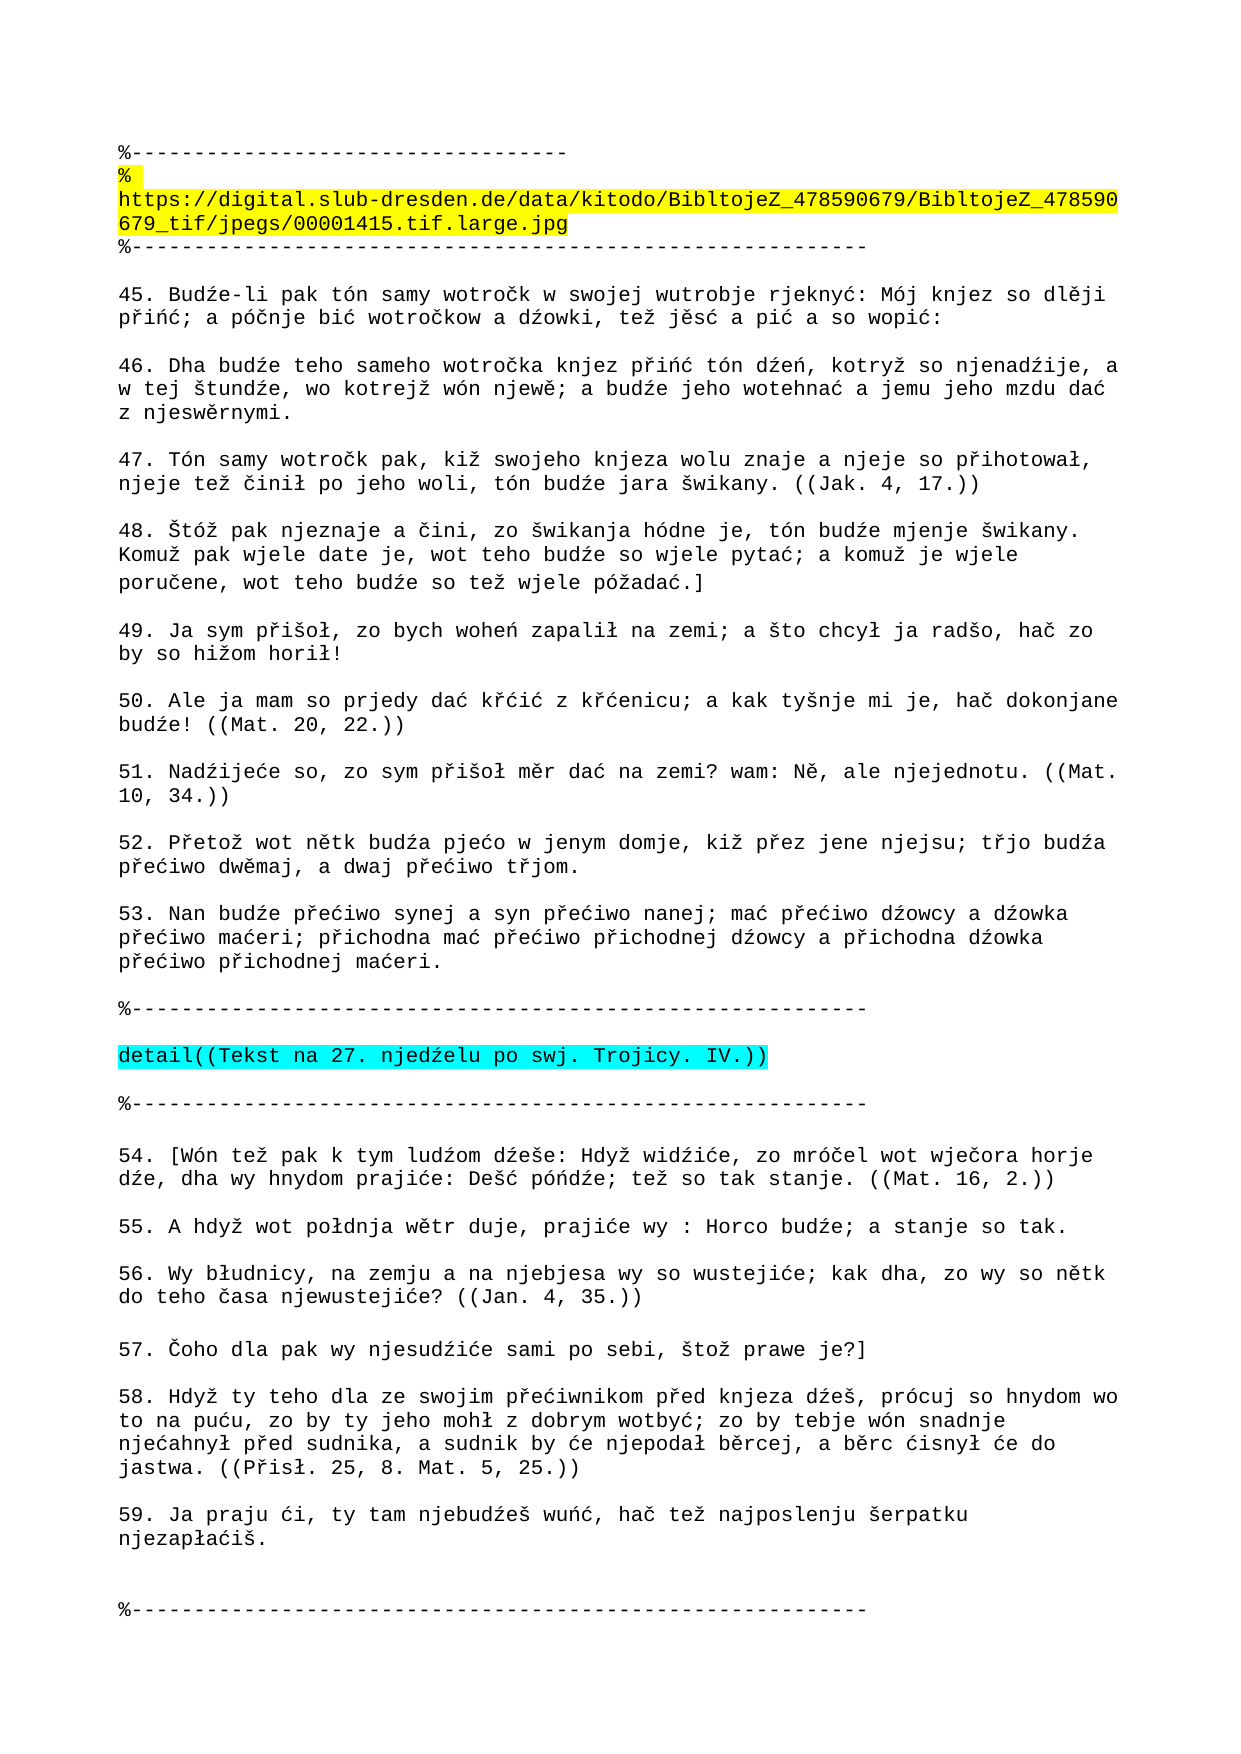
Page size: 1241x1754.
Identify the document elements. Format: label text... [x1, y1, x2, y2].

text 47. Tón samy wotročk pak, kiž swojeho knjeza wolu znaje a njeje so přihotował, njeje tež činił po jeho woli, tón budźe jara šwikany. ((Jak. 4, 17.)) [118, 449, 1122, 496]
text 49. Ja sym přišoł, zo bych woheń zapalił na zemi; a što chcył ja radšo, hač zo by so hižom horił! [118, 619, 1122, 667]
text 55. A hdyž wot połdnja wětr duje, prajiće wy : Horco budźe; a stanje so tak. [118, 1216, 1122, 1239]
text 46. Dha budźe teho sameho wotročka knjez přińć tón dźeń, kotryž so njenadźije, a w tej štundźe, wo kotrejž wón njewě; a budźe jeho wotehnać a jemu jeho mzdu dać z njeswěrnymi. [118, 354, 1122, 426]
text 59. Ja praju ći, ty tam njebudźeš wuńć, hač tež najposlenju šerpatku njezapłaćiš. [118, 1504, 1122, 1552]
text 52. Přetož wot nětk budźa pjećo w jenym domje, kiž přez jene njejsu; třjo budźa přećiwo dwěmaj, a dwaj přećiwo třjom. [118, 832, 1122, 880]
text %----------------------------------------------------------- [118, 1092, 1122, 1116]
text %----------------------------------------------------------- [118, 998, 1122, 1022]
text 48. Štóž pak njeznaje a čini, zo šwikanja hódne je, tón budźe mjenje šwikany. Komuž pak wjele date je, wot teho budźe so wjele pytać; a komuž je wjele poručene, wot teho budźe so tež wjele póžadać.] [118, 520, 1122, 596]
text detail((Tekst na 27. njedźelu po swj. Trojicy. IV.)) [118, 1045, 1122, 1069]
text % https://digital.slub-dresden.de/data/kitodo/BibltojeZ_478590679/BibltojeZ_478590679_tif/jpegs/00001415.tif.large.jpg [118, 165, 1122, 236]
text %----------------------------------------------------------- [118, 236, 1122, 260]
text 58. Hdyž ty teho dla ze swojim přećiwnikom před knjeza dźeš, prócuj so hnydom wo to na puću, zo by ty jeho mohł z dobrym wotbyć; zo by tebje wón snadnje njećahnył před sudnika, a sudnik by će njepodał běrcej, a běrc ćisnył će do jastwa. ((Přisł. 25, 8. Mat. 5, 25.)) [118, 1386, 1122, 1481]
text 50. Ale ja mam so prjedy dać křćić z křćenicu; a kak tyšnje mi je, hač dokonjane budźe! ((Mat. 20, 22.)) [118, 691, 1122, 738]
text 56. Wy błudnicy, na zemju a na njebjesa wy so wustejiće; kak dha, zo wy so nětk do teho časa njewustejiće? ((Jan. 4, 35.)) [118, 1263, 1122, 1310]
text 45. Budźe-li pak tón samy wotročk w swojej wutrobje rjeknyć: Mój knjez so dlěji přińć; a póčnje bić wotročkow a dźowki, tež jěsć a pić a so wopić: [118, 284, 1122, 331]
text 54. [Wón tež pak k tym ludźom dźeše: Hdyž widźiće, zo mróčel wot wječora horje dźe, dha wy hnydom prajiće: Dešć póńdźe; tež so tak stanje. ((Mat. 16, 2.)) [118, 1140, 1122, 1192]
text %----------------------------------- [118, 142, 1122, 165]
text %----------------------------------------------------------- [118, 1599, 1122, 1622]
text 53. Nan budźe přećiwo synej a syn přećiwo nanej; mać přećiwo dźowcy a dźowka přećiwo maćeri; přichodna mać přećiwo přichodnej dźowcy a přichodna dźowka přećiwo přichodnej maćeri. [118, 903, 1122, 974]
text 57. Čoho dla pak wy njesudźiće sami po sebi, štož prawe je?] [118, 1334, 1122, 1362]
text 51. Nadźijeće so, zo sym přišoł měr dać na zemi? wam: Ně, ale njejednotu. ((Mat. 10, 34.)) [118, 761, 1122, 809]
